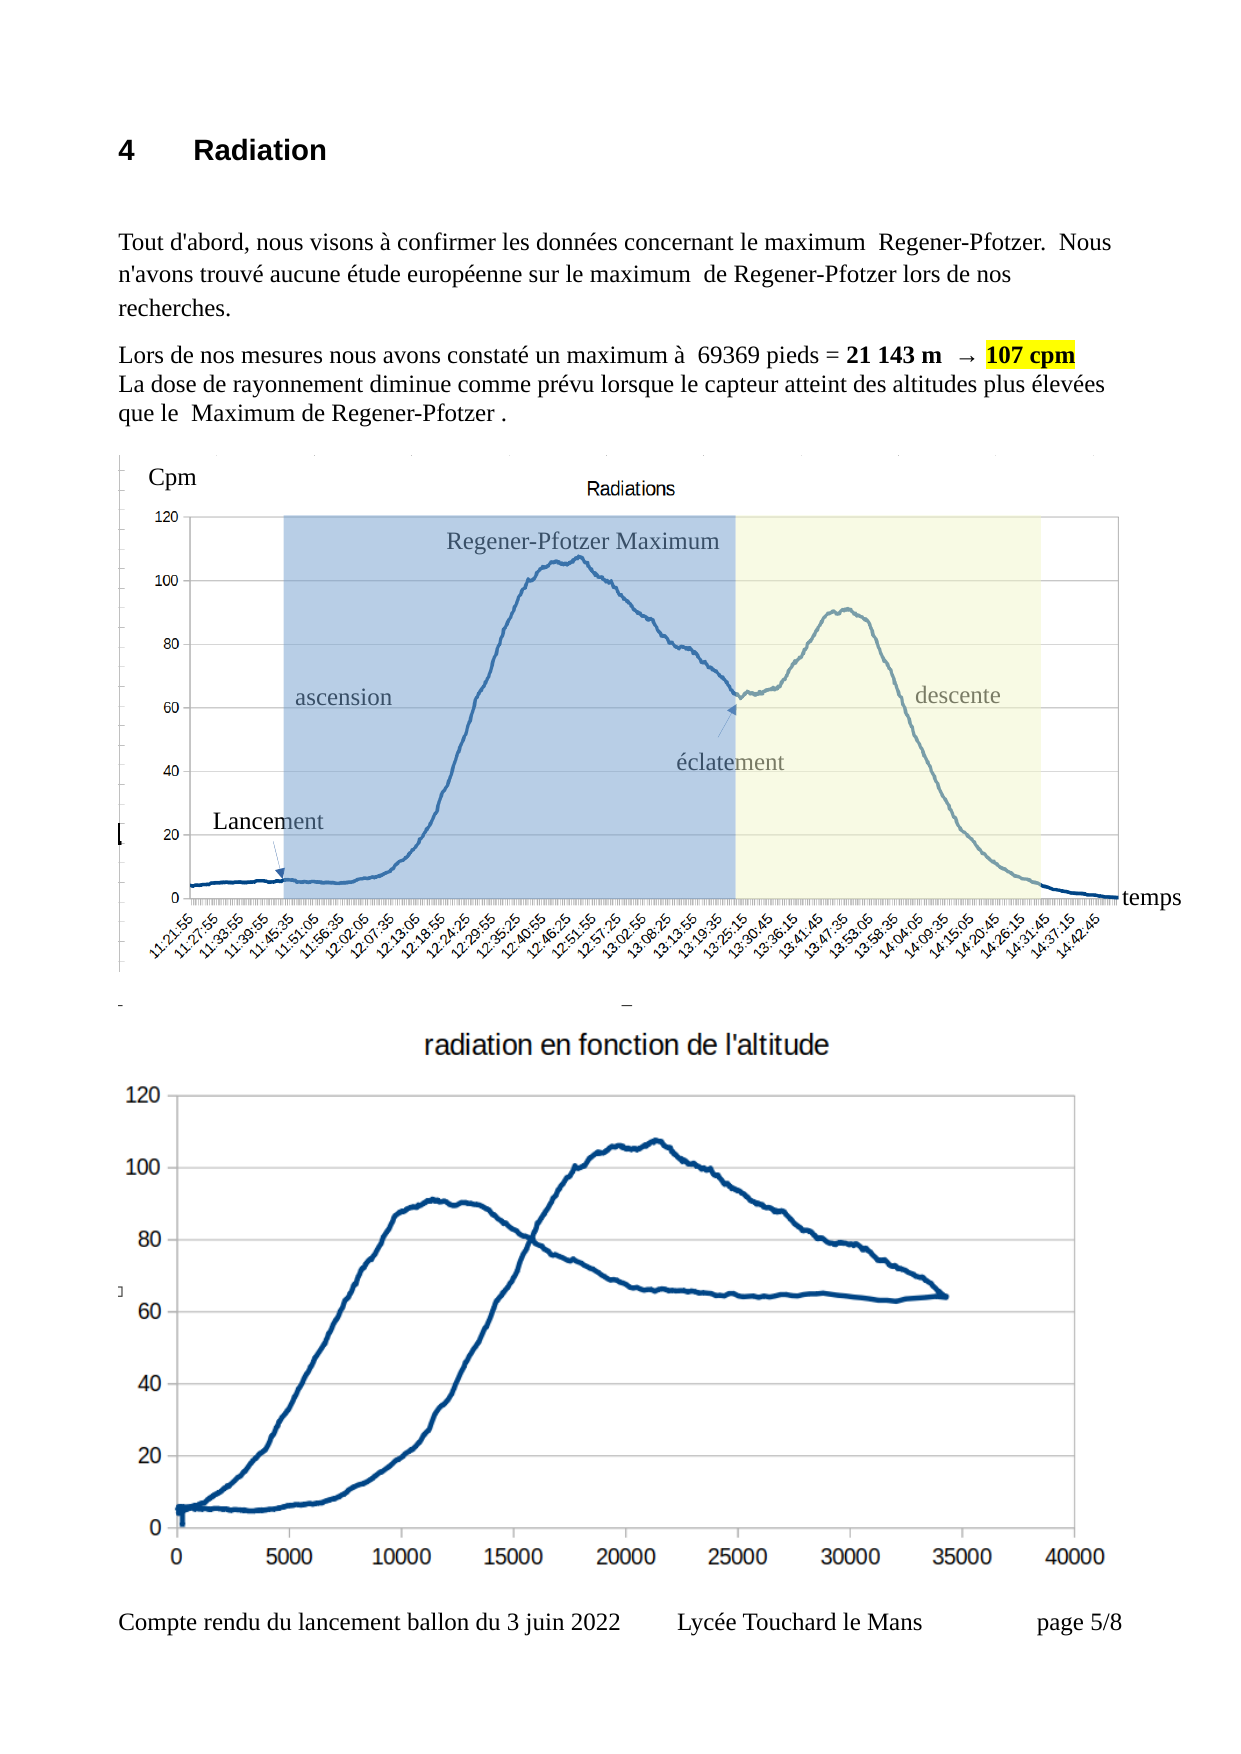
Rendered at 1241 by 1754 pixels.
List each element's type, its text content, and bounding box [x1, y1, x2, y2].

picture [118, 455, 1123, 972]
text Lors de nos mesures nous avons constaté un maximum à 69369 pieds = 21 143 m → 107 cpm [118, 340, 1122, 369]
text Tout d'abord, nous visons à confirmer les données concernant le maximum Regener-Pfotzer. Nous n'avons trouvé aucune étude européenne sur le maximum de Regener-Pfotzer lors de nos recherches. [118, 227, 1122, 321]
picture [118, 1005, 1123, 1575]
text La dose de rayonnement diminue comme prévu lorsque le capteur atteint des altitudes plus élevées que le Maximum de Regener-Pfotzer . [118, 369, 1122, 426]
subtitle Radiation [118, 133, 1122, 166]
